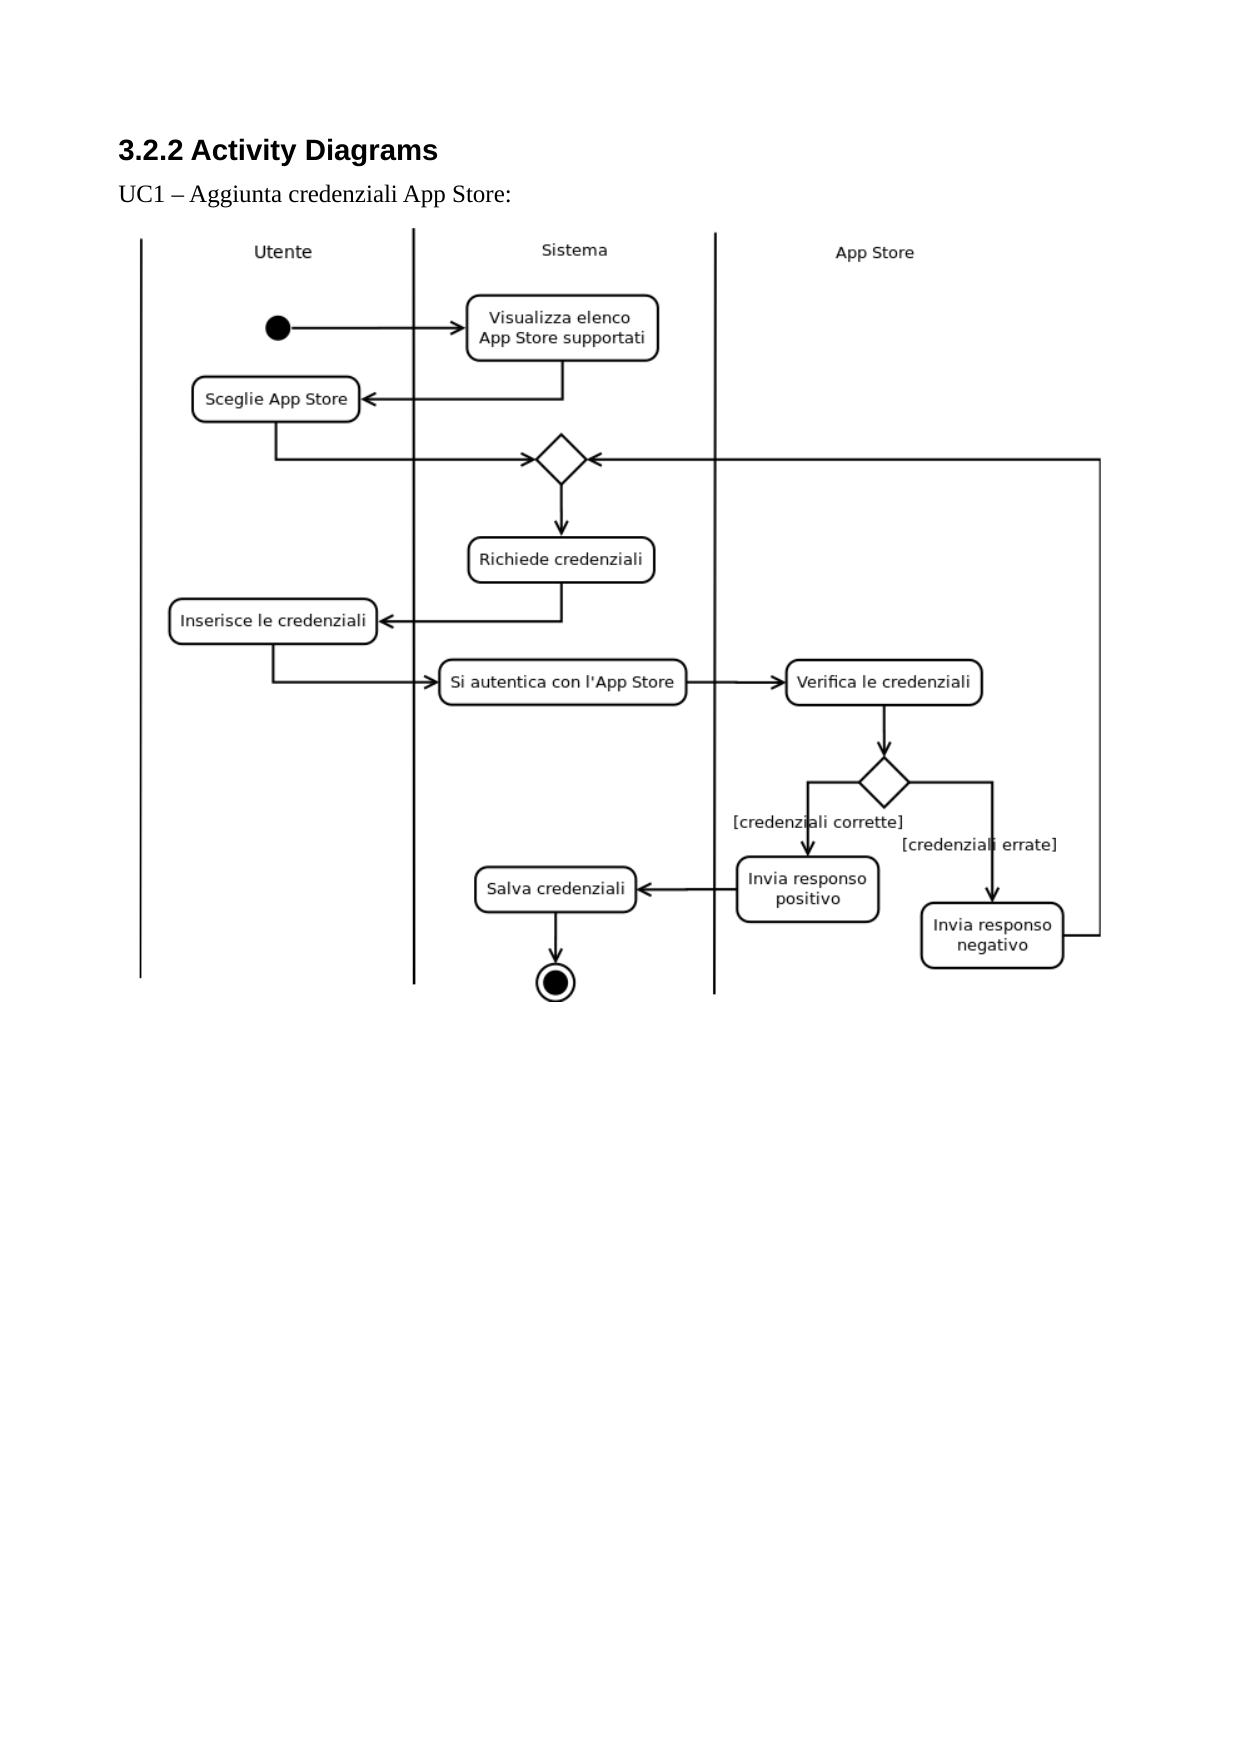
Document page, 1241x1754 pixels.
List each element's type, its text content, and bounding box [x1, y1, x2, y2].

picture [139, 228, 1101, 1002]
subtitle 3.2.2 Activity Diagrams [118, 133, 1122, 166]
text UC1 – Aggiunta credenziali App Store: [118, 179, 1122, 208]
